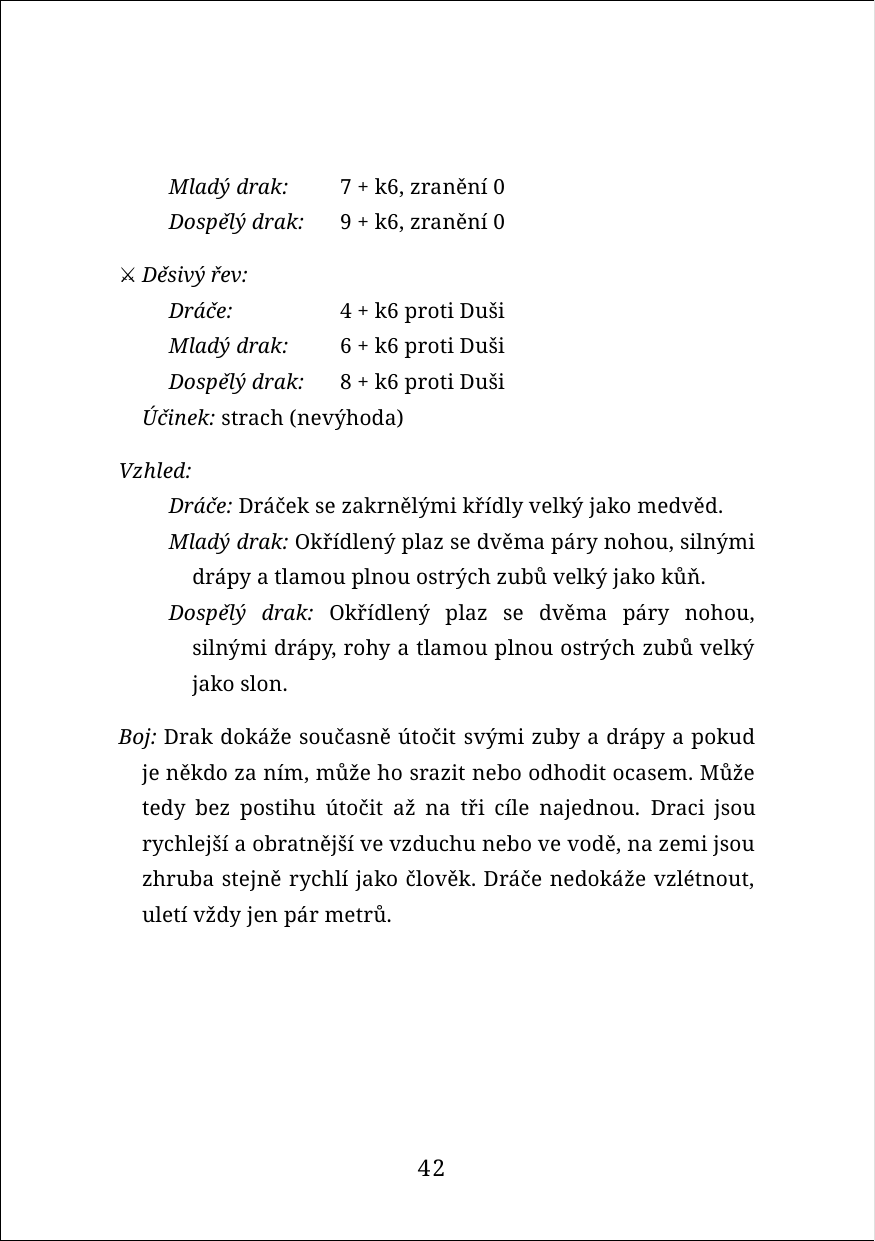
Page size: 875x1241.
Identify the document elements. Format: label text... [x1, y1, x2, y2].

text Dráče: 4 + k6 proti Duši [168, 296, 756, 324]
text Dospělý drak: 8 + k6 proti Duši [168, 367, 756, 396]
text Mladý drak: 6 + k6 proti Duši [168, 332, 756, 360]
text Dráče: Dráček se zakrnělými křídly velký jako medvěd. [168, 491, 756, 520]
text Mladý drak: 7 + k6, zranění 0 [168, 172, 756, 200]
text Účinek: strach (nevýhoda) [142, 403, 756, 431]
text Dospělý drak: Okřídlený plaz se dvěma páry nohou, silnými drápy, rohy a tlamou plnou ostrých zubů velký jako slon. [168, 598, 756, 697]
text Mladý drak: Okřídlený plaz se dvěma páry nohou, silnými drápy a tlamou plnou ostrých zubů velký jako kůň. [168, 527, 756, 591]
text ⚔ Děsivý řev: [118, 261, 756, 289]
text Boj: Drak dokáže současně útočit svými zuby a drápy a pokud je někdo za ním, může ho srazit nebo odhodit ocasem. Může tedy bez postihu útočit až na tři cíle najednou. Draci jsou rychlejší a obratnější ve vzduchu nebo ve vodě, na zemi jsou zhruba stejně rychlí jako člověk. Dráče nedokáže vzlétnout, uletí vždy jen pár metrů. [118, 722, 756, 928]
text Dospělý drak: 9 + k6, zranění 0 [168, 207, 756, 236]
text Vzhled: [118, 456, 756, 484]
